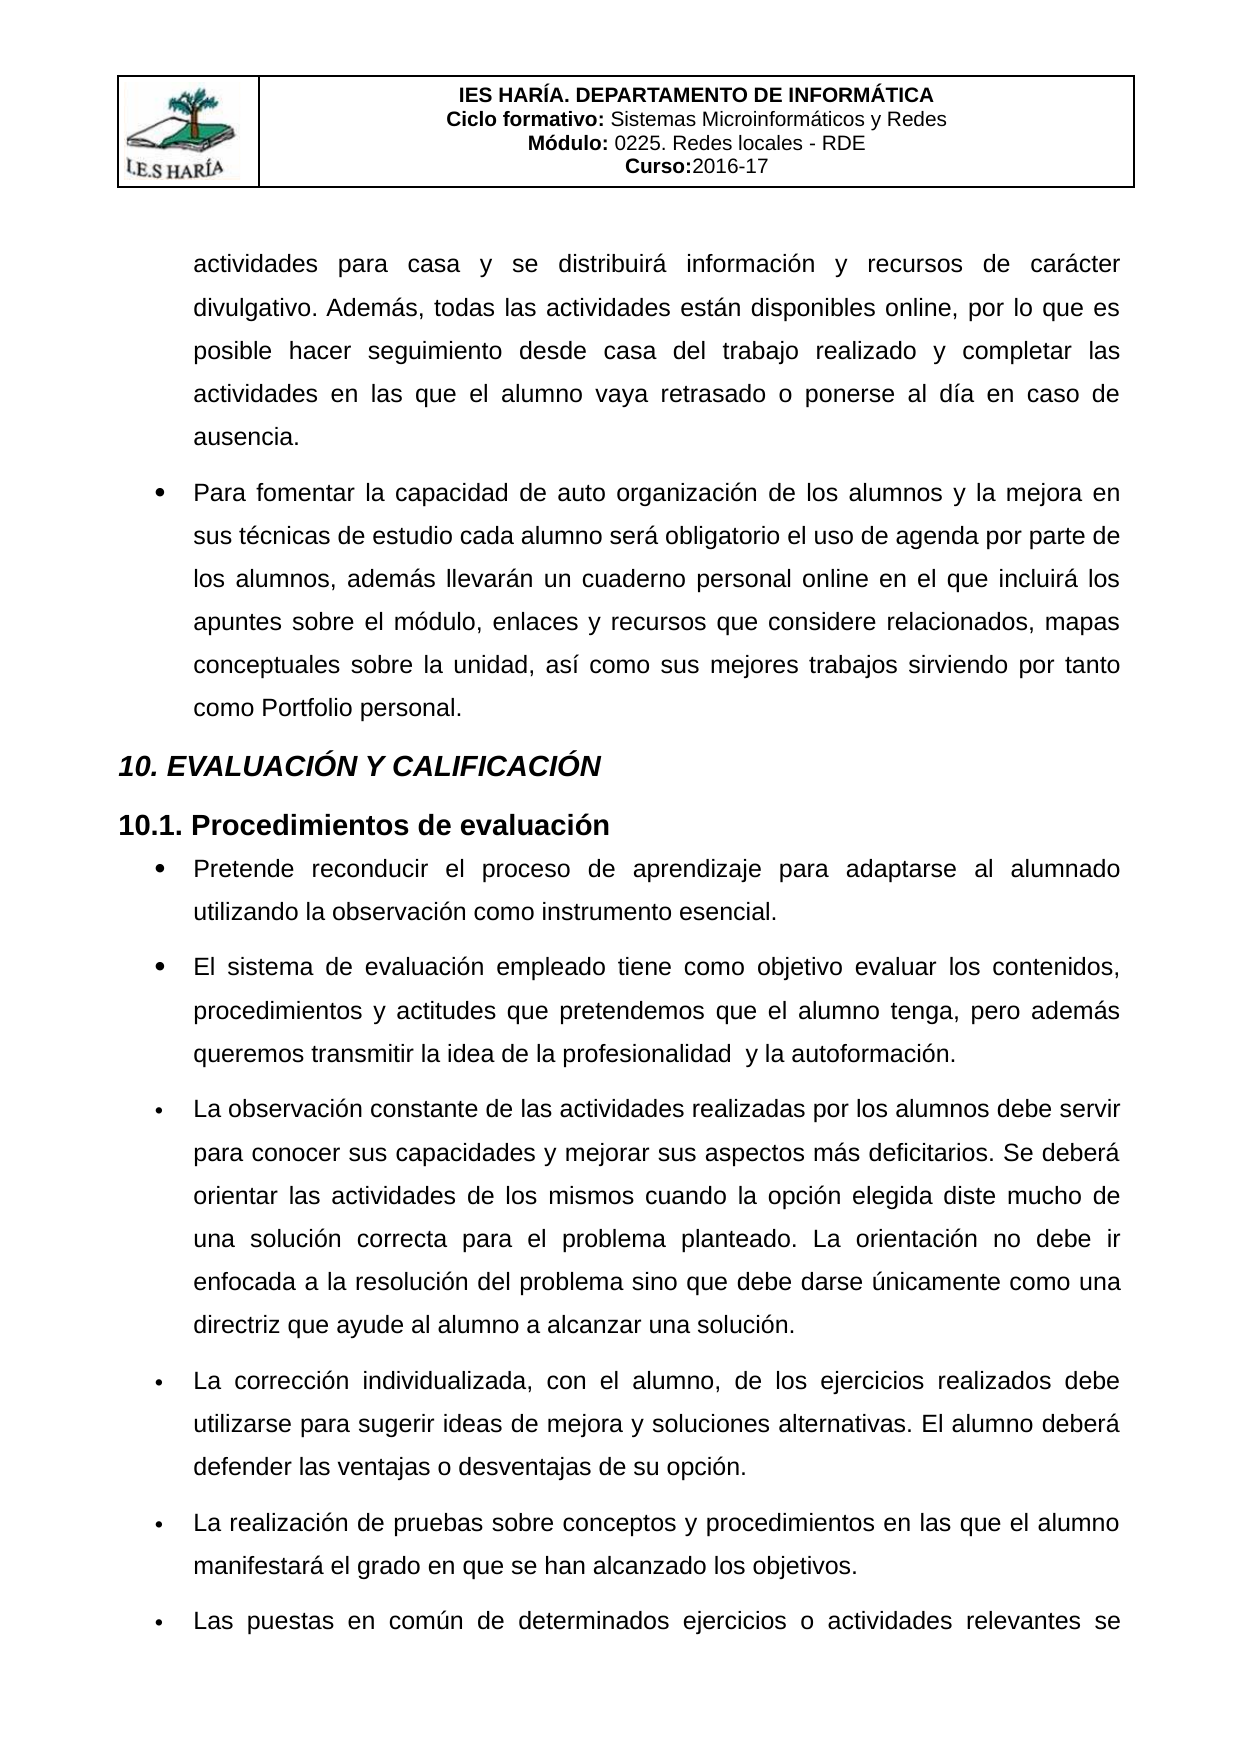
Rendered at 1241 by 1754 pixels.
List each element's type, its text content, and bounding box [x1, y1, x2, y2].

list La observación constante de las actividades realizadas por los alumnos debe servir para conocer sus capacidades y mejorar sus aspectos más deficitarios. Se deberá orientar las actividades de los mismos cuando la opción elegida diste mucho de una solución correcta para el problema planteado. La orientación no debe ir enfocada a la resolución del problema sino que debe darse únicamente como una directriz que ayude al alumno a alcanzar una solución. [156, 1094, 1122, 1339]
list La realización de pruebas sobre conceptos y procedimientos en las que el alumno manifestará el grado en que se han alcanzado los objetivos. [156, 1507, 1122, 1579]
subtitle 10.1. Procedimientos de evaluación [118, 807, 1122, 841]
list Para fomentar la capacidad de auto organización de los alumnos y la mejora en sus técnicas de estudio cada alumno será obligatorio el uso de agenda por parte de los alumnos, además llevarán un cuaderno personal online en el que incluirá los apuntes sobre el módulo, enlaces y recursos que considere relacionados, mapas conceptuales sobre la unidad, así como sus mejores trabajos sirviendo por tanto como Portfolio personal. [156, 478, 1122, 722]
list actividades para casa y se distribuirá información y recursos de carácter divulgativo. Además, todas las actividades están disponibles online, por lo que es posible hacer seguimiento desde casa del trabajo realizado y completar las actividades en las que el alumno vaya retrasado o ponerse al día en caso de ausencia. [156, 249, 1122, 451]
list La corrección individualizada, con el alumno, de los ejercicios realizados debe utilizarse para sugerir ideas de mejora y soluciones alternativas. El alumno deberá defender las ventajas o desventajas de su opción. [156, 1366, 1122, 1481]
list Pretende reconducir el proceso de aprendizaje para adaptarse al alumnado utilizando la observación como instrumento esencial. [156, 853, 1122, 926]
picture [123, 82, 241, 180]
subtitle 10. EVALUACIÓN Y CALIFICACIÓN [118, 749, 1122, 782]
list El sistema de evaluación empleado tiene como objetivo evaluar los contenidos, procedimientos y actitudes que pretendemos que el alumno tenga, pero además queremos transmitir la idea de la profesionalidad y la autoformación. [156, 952, 1122, 1067]
list Las puestas en común de determinados ejercicios o actividades relevantes se [156, 1606, 1122, 1635]
